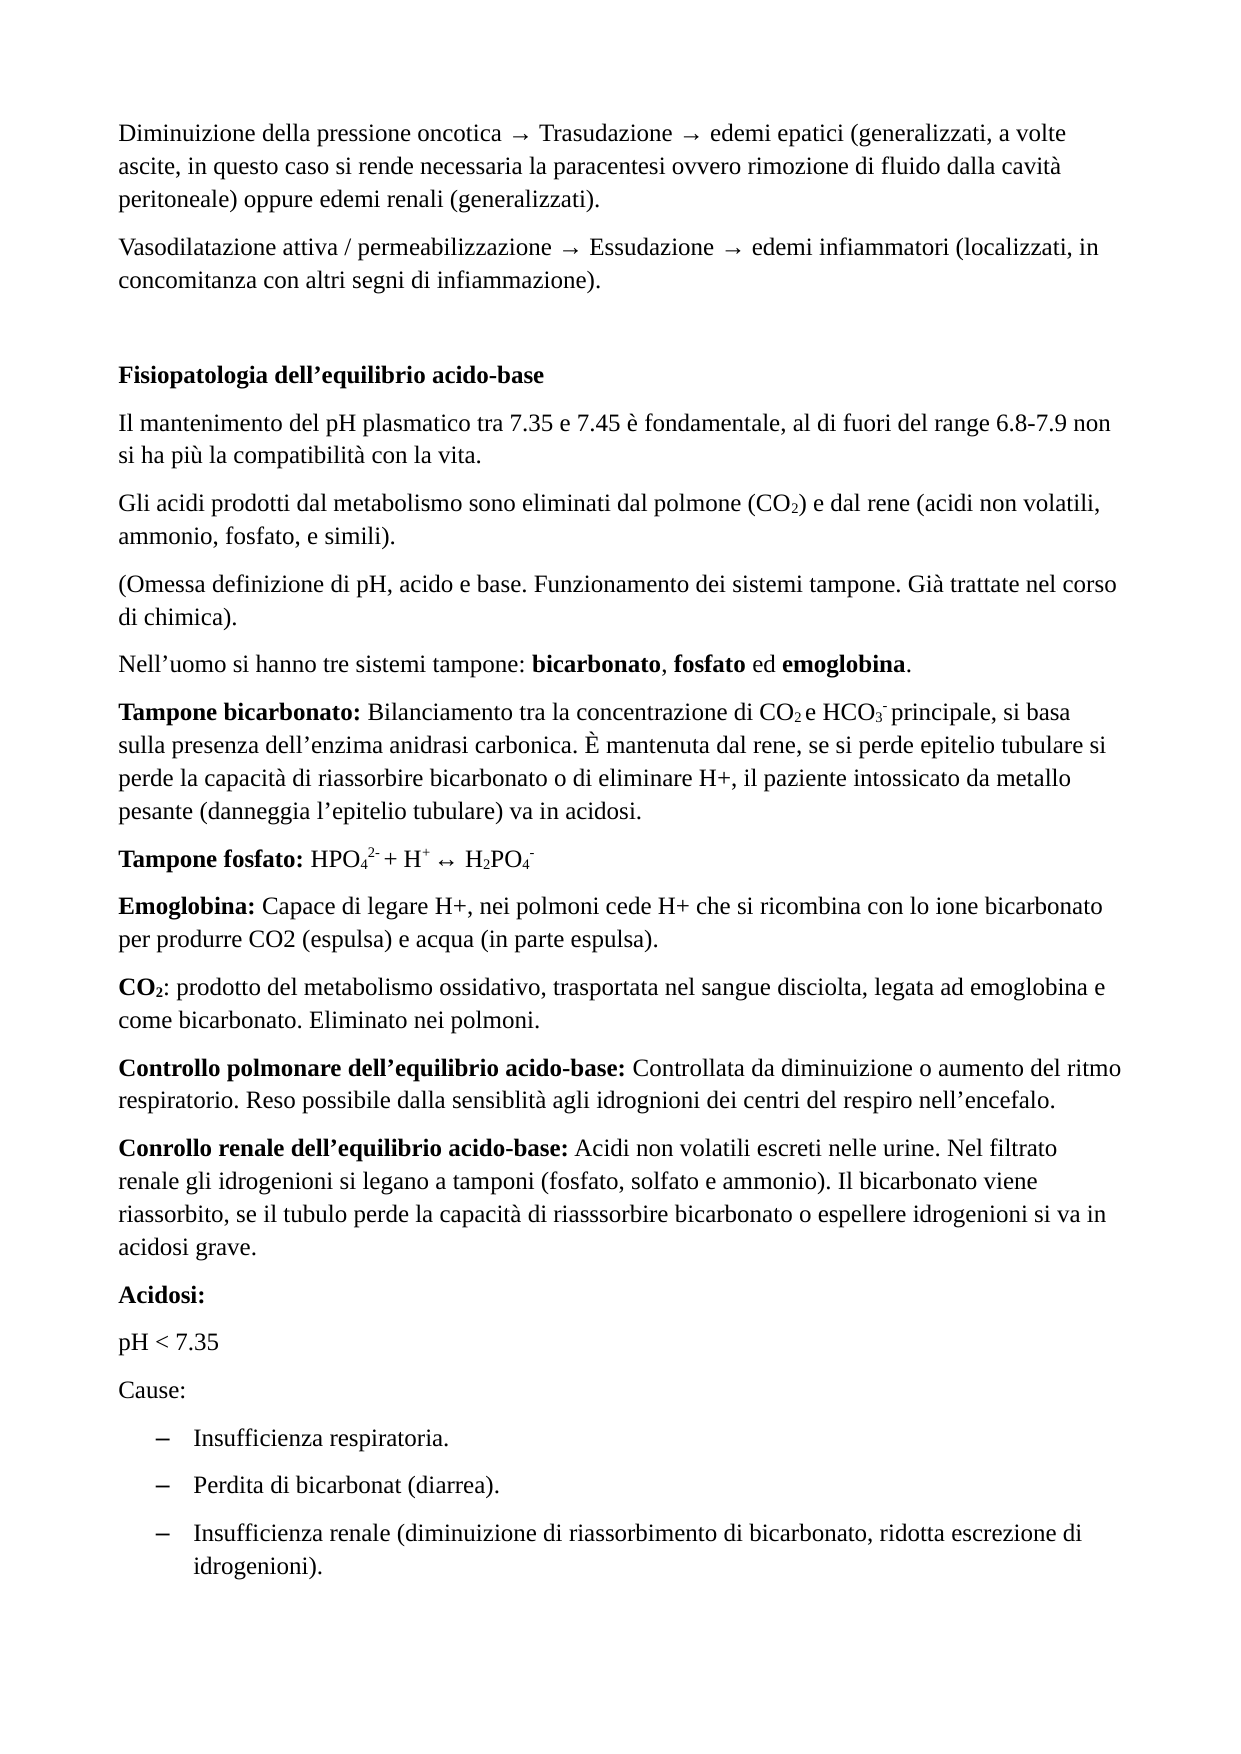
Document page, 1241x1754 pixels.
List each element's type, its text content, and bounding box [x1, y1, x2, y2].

text Diminuizione della pressione oncotica → Trasudazione → edemi epatici (generalizzati, a volte ascite, in questo caso si rende necessaria la paracentesi ovvero rimozione di fluido dalla cavità peritoneale) oppure edemi renali (generalizzati). [118, 118, 1122, 213]
text Conrollo renale dell’equilibrio acido-base: Acidi non volatili escreti nelle urine. Nel filtrato renale gli idrogenioni si legano a tamponi (fosfato, solfato e ammonio). Il bicarbonato viene riassorbito, se il tubulo perde la capacità di riasssorbire bicarbonato o espellere idrogenioni si va in acidosi grave. [118, 1133, 1122, 1261]
text Nell’uomo si hanno tre sistemi tampone: bicarbonato, fosfato ed emoglobina. [118, 649, 1122, 678]
text Cause: [118, 1375, 1122, 1404]
text Tampone bicarbonato: Bilanciamento tra la concentrazione di CO2 e HCO3- principale, si basa sulla presenza dell’enzima anidrasi carbonica. È mantenuta dal rene, se si perde epitelio tubulare si perde la capacità di riassorbire bicarbonato o di eliminare H+, il paziente intossicato da metallo pesante (danneggia l’epitelio tubulare) va in acidosi. [118, 697, 1122, 825]
text Controllo polmonare dell’equilibrio acido-base: Controllata da diminuizione o aumento del ritmo respiratorio. Reso possibile dalla sensiblità agli idrognioni dei centri del respiro nell’encefalo. [118, 1053, 1122, 1114]
text Tampone fosfato: HPO42- + H+ ↔ H2PO4- [118, 844, 1122, 872]
text Emoglobina: Capace di legare H+, nei polmoni cede H+ che si ricombina con lo ione bicarbonato per produrre CO2 (espulsa) e acqua (in parte espulsa). [118, 891, 1122, 953]
text Gli acidi prodotti dal metabolismo sono eliminati dal polmone (CO2) e dal rene (acidi non volatili, ammonio, fosfato, e simili). [118, 488, 1122, 550]
text Il mantenimento del pH plasmatico tra 7.35 e 7.45 è fondamentale, al di fuori del range 6.8-7.9 non si ha più la compatibilità con la vita. [118, 408, 1122, 469]
text Fisiopatologia dell’equilibrio acido-base [118, 360, 1122, 389]
list Perdita di bicarbonat (diarrea). [156, 1470, 1122, 1499]
text Vasodilatazione attiva / permeabilizzazione → Essudazione → edemi infiammatori (localizzati, in concomitanza con altri segni di infiammazione). [118, 232, 1122, 293]
text Acidosi: [118, 1280, 1122, 1309]
list Insufficienza respiratoria. [156, 1423, 1122, 1451]
text pH < 7.35 [118, 1327, 1122, 1356]
text (Omessa definizione di pH, acido e base. Funzionamento dei sistemi tampone. Già trattate nel corso di chimica). [118, 569, 1122, 631]
list Insufficienza renale (diminuizione di riassorbimento di bicarbonato, ridotta escrezione di idrogenioni). [156, 1518, 1122, 1580]
text CO2: prodotto del metabolismo ossidativo, trasportata nel sangue disciolta, legata ad emoglobina e come bicarbonato. Eliminato nei polmoni. [118, 972, 1122, 1034]
